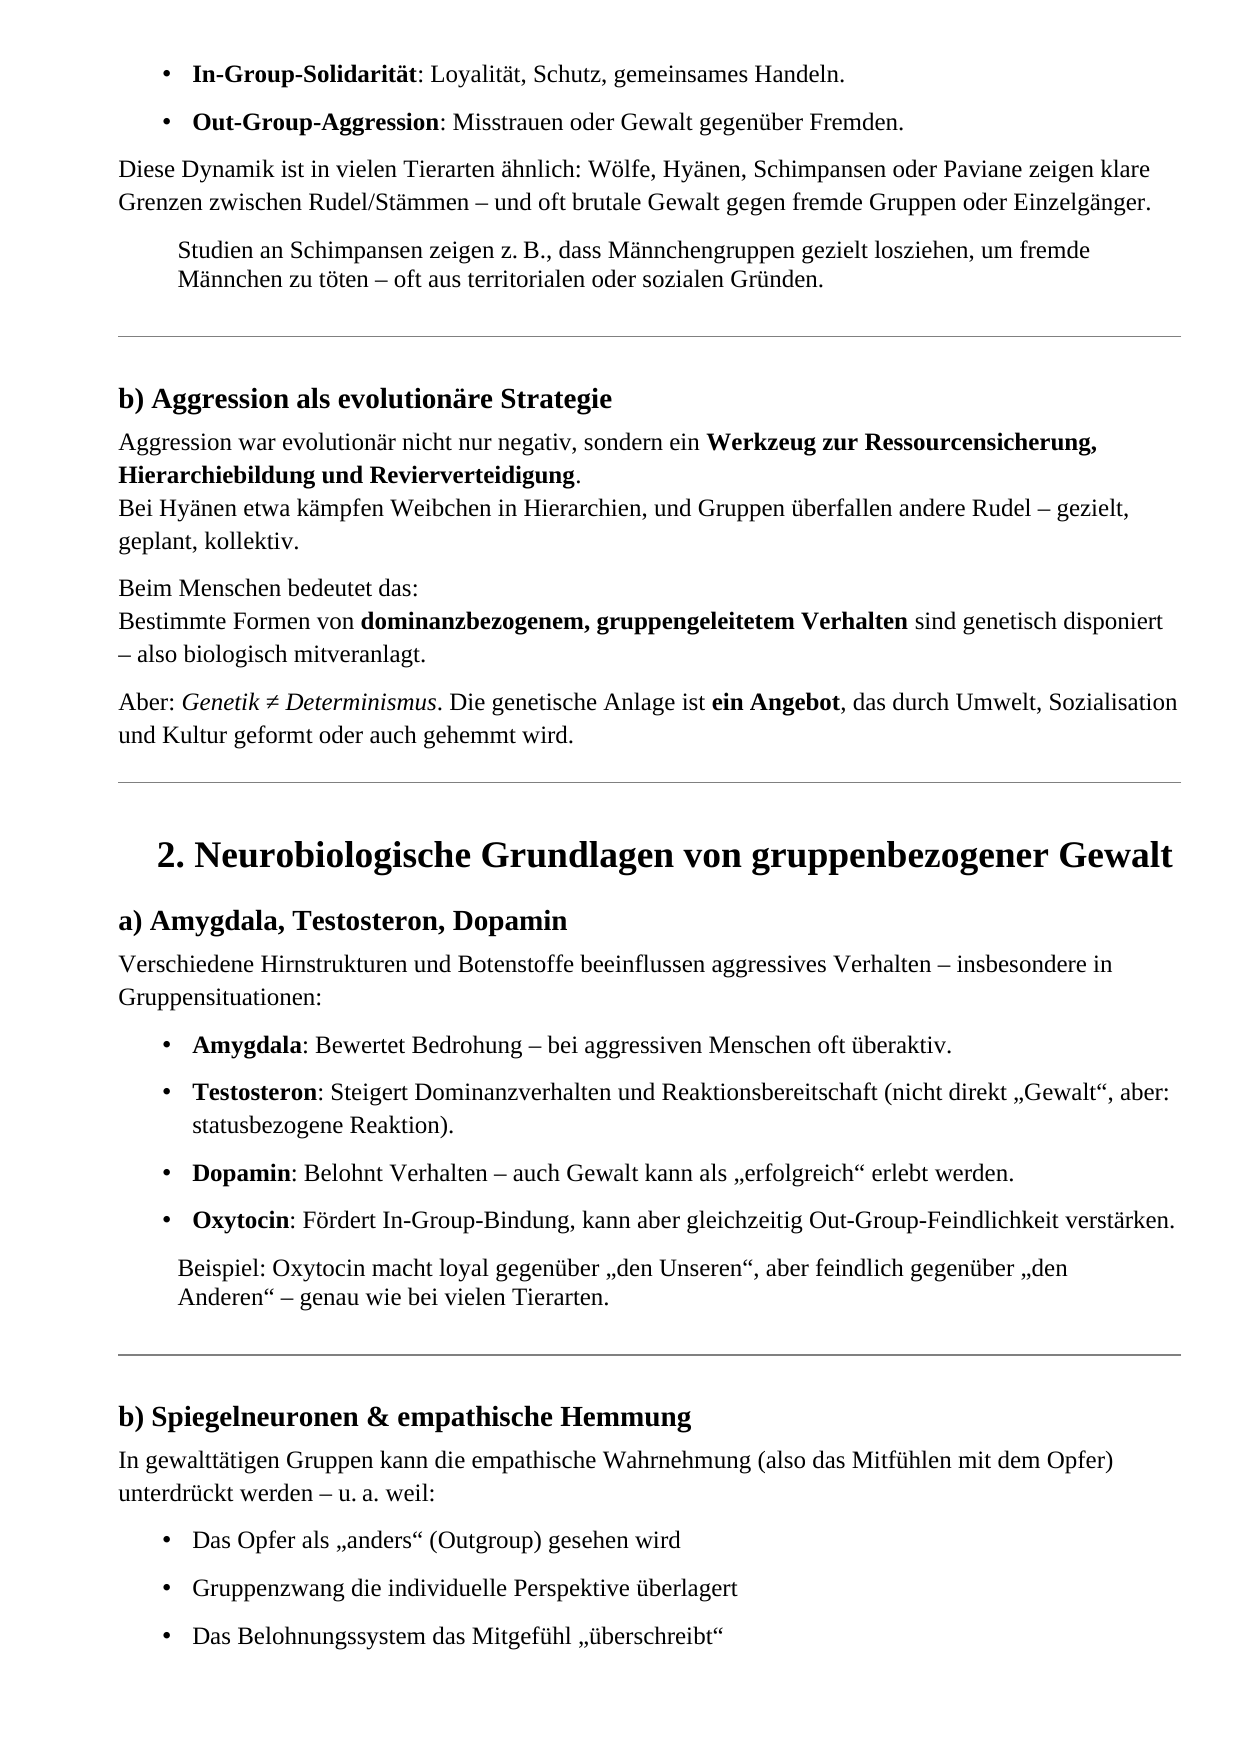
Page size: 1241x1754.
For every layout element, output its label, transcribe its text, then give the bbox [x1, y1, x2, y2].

list Das Opfer als „anders“ (Outgroup) gesehen wird [162, 1526, 1181, 1554]
subtitle b) Aggression als evolutionäre Strategie [118, 381, 1181, 414]
text Aber: Genetik ≠ Determinismus. Die genetische Anlage ist ein Angebot, das durch Umwelt, Sozialisation und Kultur geformt oder auch gehemmt wird. [118, 687, 1181, 749]
subtitle a) Amygdala, Testosteron, Dopamin [118, 903, 1181, 937]
text Diese Dynamik ist in vielen Tierarten ähnlich: Wölfe, Hyänen, Schimpansen oder Paviane zeigen klare Grenzen zwischen Rudel/Stämmen – und oft brutale Gewalt gegen fremde Gruppen oder Einzelgänger. [118, 154, 1181, 216]
text Aggression war evolutionär nicht nur negativ, sondern ein Werkzeug zur Ressourcensicherung, Hierarchiebildung und Revierverteidigung. Bei Hyänen etwa kämpfen Weibchen in Hierarchien, und Gruppen überfallen andere Rudel – gezielt, geplant, kollektiv. [118, 427, 1181, 554]
list Gruppenzwang die individuelle Perspektive überlagert [162, 1573, 1181, 1602]
list Das Belohnungssystem das Mitgefühl „überschreibt“ [162, 1621, 1181, 1649]
list Testosteron: Steigert Dominanzverhalten und Reaktionsbereitschaft (nicht direkt „Gewalt“, aber: statusbezogene Reaktion). [162, 1077, 1181, 1139]
list Oxytocin: Fördert In-Group-Bindung, kann aber gleichzeitig Out-Group-Feindlichkeit verstärken. [162, 1206, 1181, 1234]
list Out-Group-Aggression: Misstrauen oder Gewalt gegenüber Fremden. [162, 107, 1181, 135]
list In-Group-Solidarität: Loyalität, Schutz, gemeinsames Handeln. [162, 59, 1181, 88]
list Dopamin: Belohnt Verhalten – auch Gewalt kann als „erfolgreich“ erlebt werden. [162, 1158, 1181, 1187]
text Studien an Schimpansen zeigen z. B., dass Männchengruppen gezielt losziehen, um fremde Männchen zu töten – oft aus territorialen oder sozialen Gründen. [177, 235, 1122, 292]
subtitle 🧠 2. Neurobiologische Grundlagen von gruppenbezogener Gewalt [118, 833, 1181, 876]
text Verschiedene Hirnstrukturen und Botenstoffe beeinflussen aggressives Verhalten – insbesondere in Gruppensituationen: [118, 949, 1181, 1011]
subtitle b) Spiegelneuronen & empathische Hemmung [118, 1399, 1181, 1432]
list Amygdala: Bewertet Bedrohung – bei aggressiven Menschen oft überaktiv. [162, 1030, 1181, 1058]
text Beim Menschen bedeutet das: Bestimmte Formen von dominanzbezogenem, gruppengeleitetem Verhalten sind genetisch disponiert – also biologisch mitveranlagt. [118, 573, 1181, 668]
text In gewalttätigen Gruppen kann die empathische Wahrnehmung (also das Mitfühlen mit dem Opfer) unterdrückt werden – u. a. weil: [118, 1445, 1181, 1507]
text Beispiel: Oxytocin macht loyal gegenüber „den Unseren“, aber feindlich gegenüber „den Anderen“ – genau wie bei vielen Tierarten. [177, 1253, 1122, 1311]
